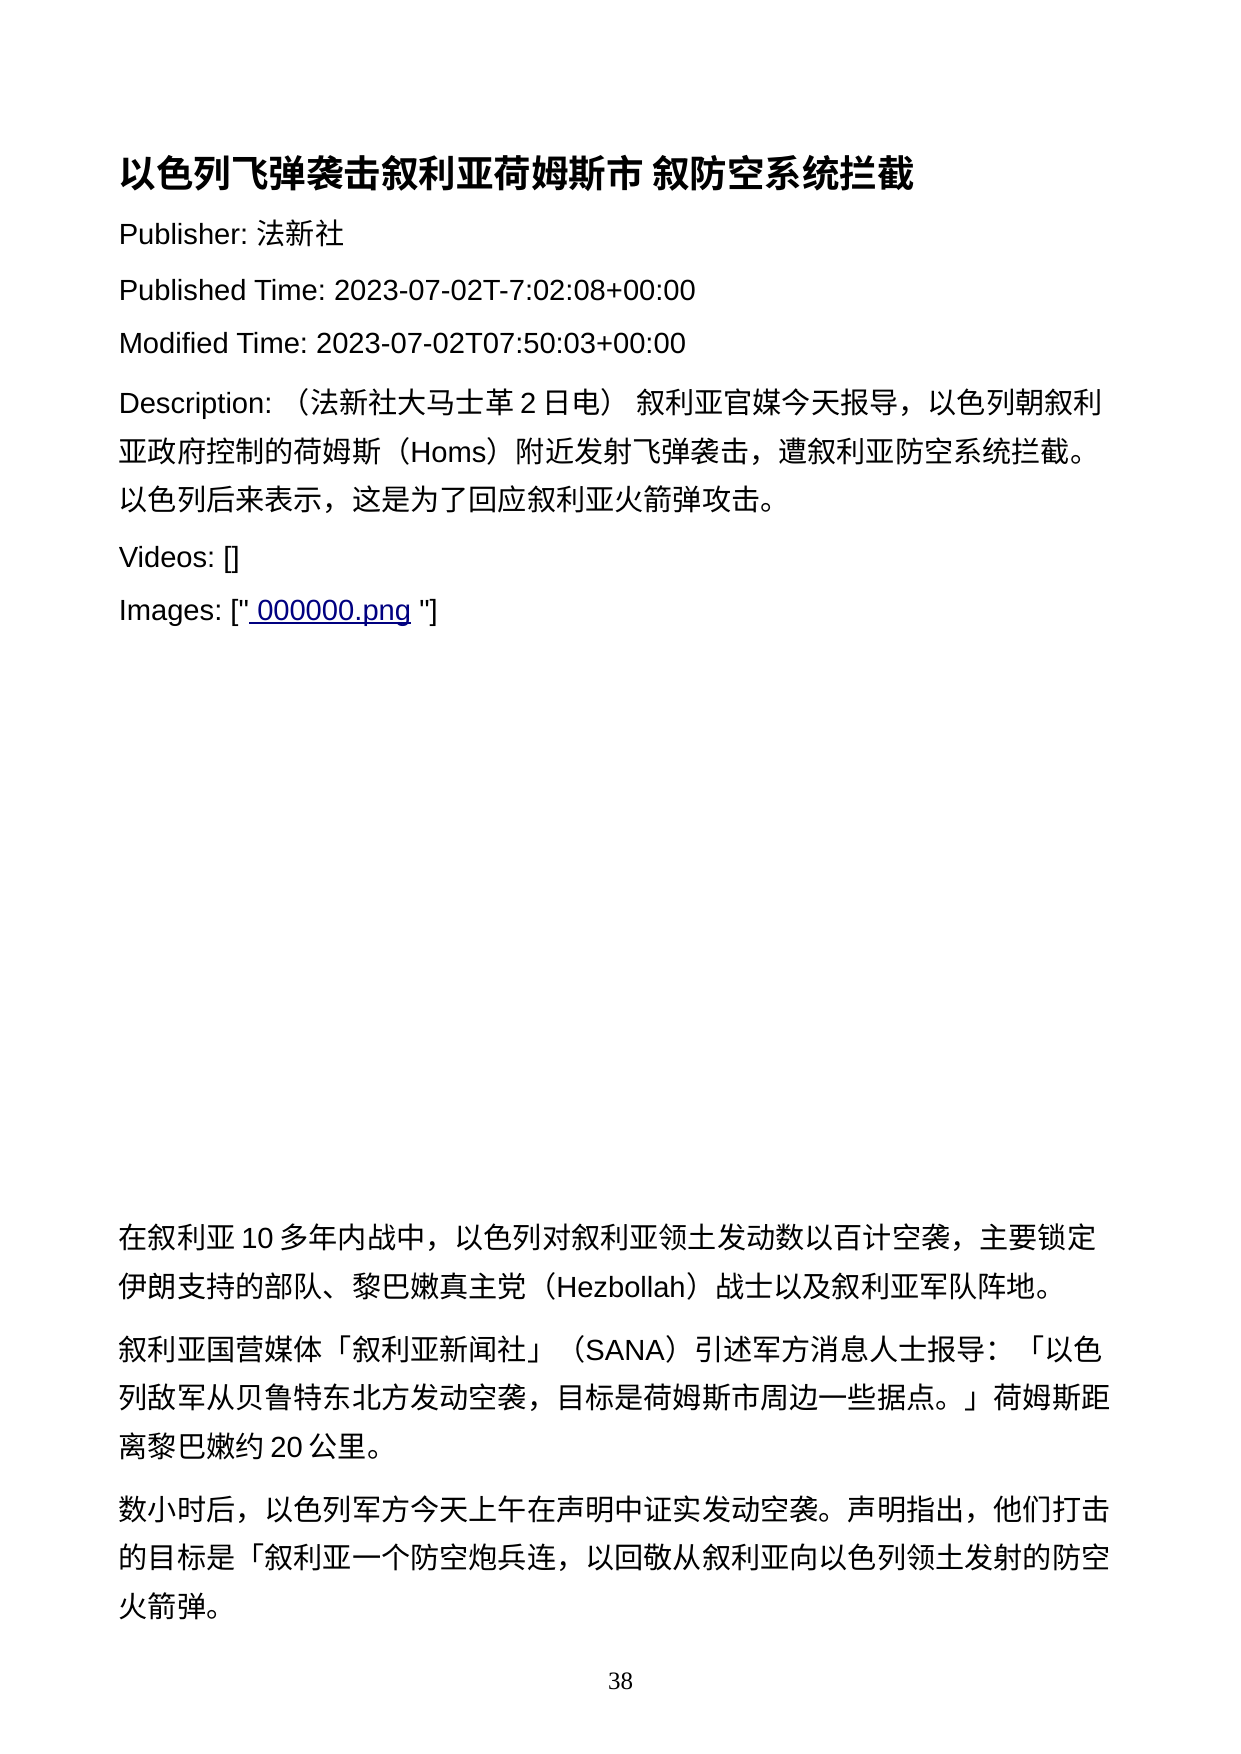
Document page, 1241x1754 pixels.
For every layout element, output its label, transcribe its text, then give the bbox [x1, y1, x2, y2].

text 在叙利亚10多年内战中，以色列对叙利亚领土发动数以百计空袭，主要锁定伊朗支持的部队、黎巴嫩真主党（Hezbollah）战士以及叙利亚军队阵地。 [118, 1214, 1122, 1305]
text Images: [" 000000.png "] [118, 593, 1122, 627]
text Published Time: 2023-07-02T-7:02:08+00:00 [118, 273, 1122, 307]
text 叙利亚国营媒体「叙利亚新闻社」（SANA）引述军方消息人士报导：「以色列敌军从贝鲁特东北方发动空袭，目标是荷姆斯市周边一些据点。」荷姆斯距离黎巴嫩约20公里。 [118, 1326, 1122, 1466]
text Modified Time: 2023-07-02T07:50:03+00:00 [118, 327, 1122, 360]
text Publisher: 法新社 [118, 210, 1122, 253]
text Videos: [] [118, 540, 1122, 573]
subtitle 以色列飞弹袭击叙利亚荷姆斯市 叙防空系统拦截 [118, 143, 1122, 198]
text Description: （法新社大马士革2日电） 叙利亚官媒今天报导，以色列朝叙利亚政府控制的荷姆斯（Homs）附近发射飞弹袭击，遭叙利亚防空系统拦截。以色列后来表示，这是为了回应叙利亚火箭弹攻击。 [118, 380, 1122, 519]
text 数小时后，以色列军方今天上午在声明中证实发动空袭。声明指出，他们打击的目标是「叙利亚一个防空炮兵连，以回敬从叙利亚向以色列领土发射的防空火箭弹。 [118, 1486, 1122, 1626]
